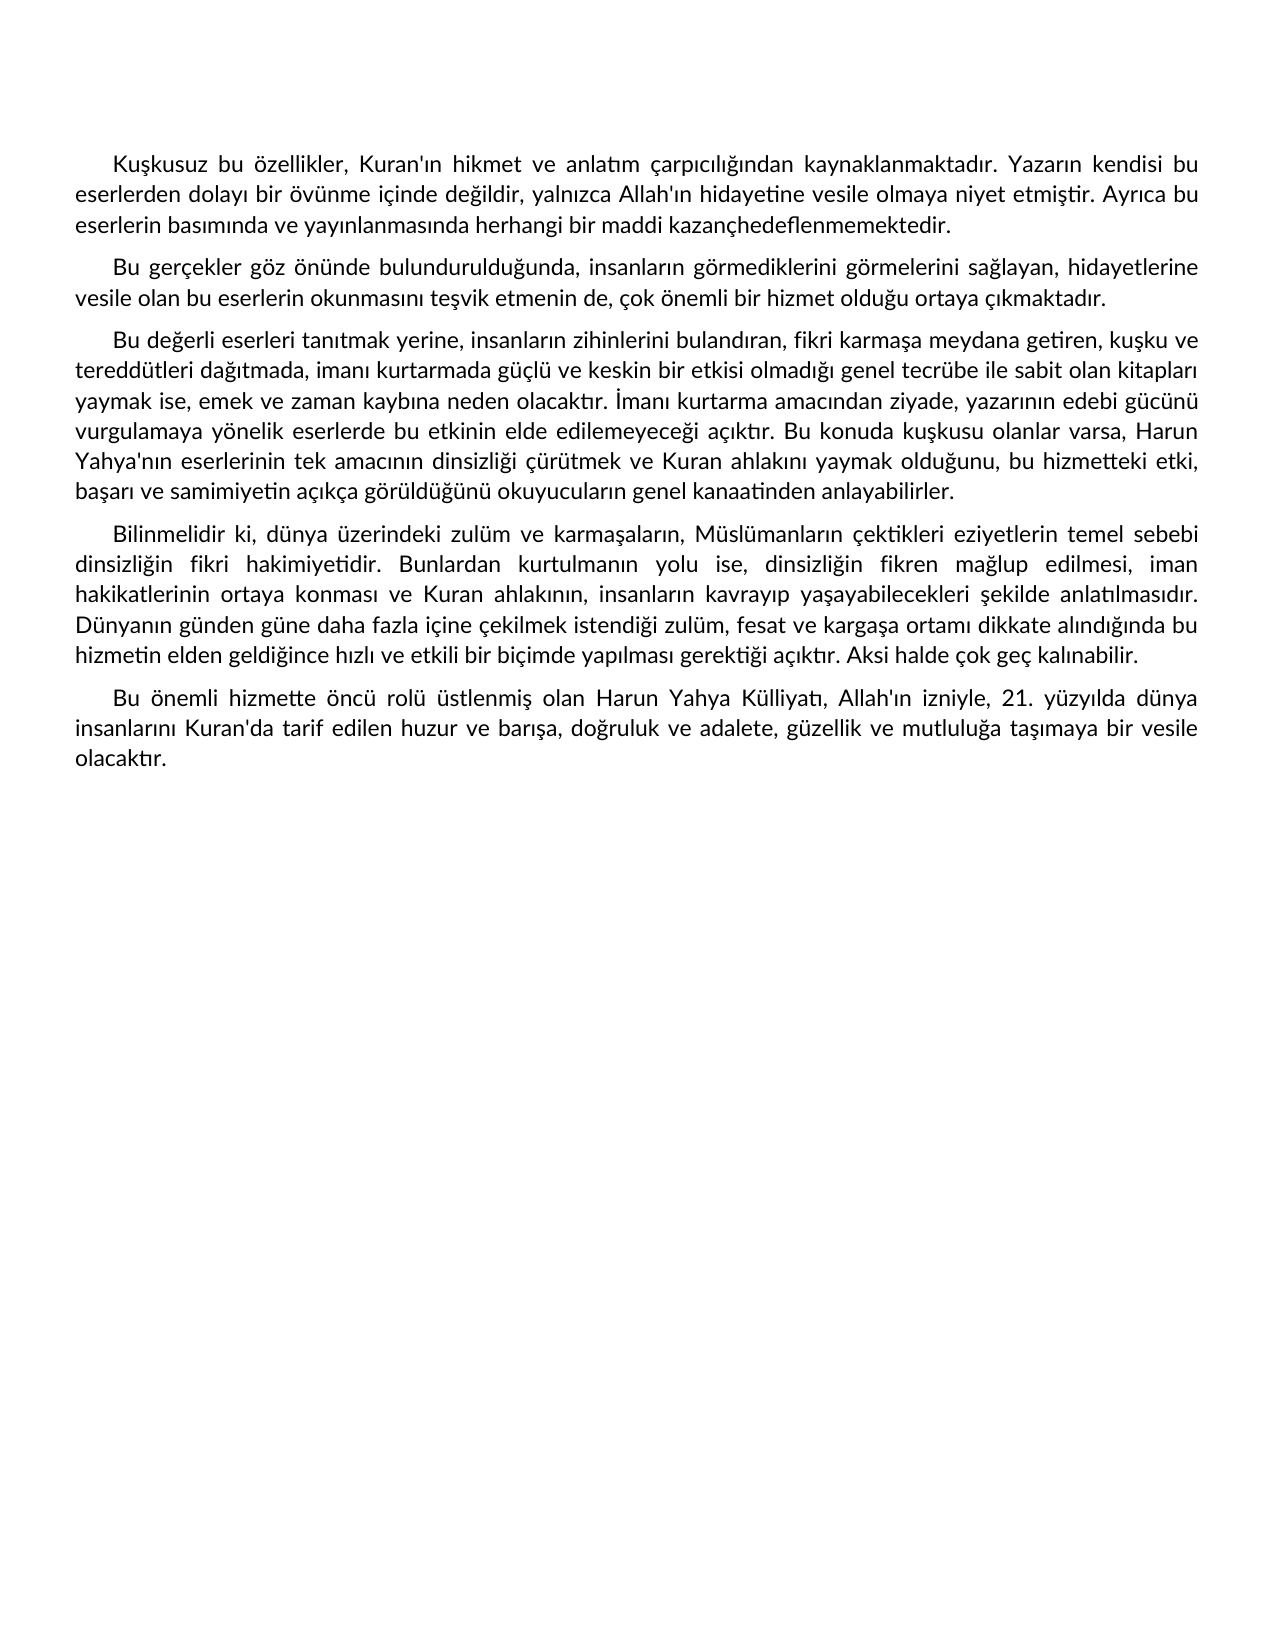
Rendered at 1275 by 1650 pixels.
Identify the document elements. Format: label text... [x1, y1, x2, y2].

text Kuşkusuz bu özellikler, Kuran'ın hikmet ve anlatım çarpıcılığından kaynaklanmaktadır. Yazarın kendisi bu eserlerden dolayı bir övünme içinde değildir, yalnızca Allah'ın hidayetine vesile olmaya niyet etmiştir. Ayrıca bu eserlerin basımında ve yayınlanmasında herhangi bir maddi kazançhedeflenmemektedir. [75, 150, 1200, 238]
text Bu önemli hizmette öncü rolü üstlenmiş olan Harun Yahya Külliyatı, Allah'ın izniyle, 21. yüzyılda dünya insanlarını Kuran'da tarif edilen huzur ve barışa, doğruluk ve adalete, güzellik ve mutluluğa taşımaya bir vesile olacaktır. [75, 683, 1200, 771]
text Bilinmelidir ki, dünya üzerindeki zulüm ve karmaşaların, Müslümanların çektikleri eziyetlerin temel sebebi dinsizliğin fikri hakimiyetidir. Bunlardan kurtulmanın yolu ise, dinsizliğin fikren mağlup edilmesi, iman hakikatlerinin ortaya konması ve Kuran ahlakının, insanların kavrayıp yaşayabilecekleri şekilde anlatılmasıdır. Dünyanın günden güne daha fazla içine çekilmek istendiği zulüm, fesat ve kargaşa ortamı dikkate alındığında bu hizmetin elden geldiğince hızlı ve etkili bir biçimde yapılması gerektiği açıktır. Aksi halde çok geç kalınabilir. [75, 520, 1200, 668]
text Bu gerçekler göz önünde bulundurulduğunda, insanların görmediklerini görmelerini sağlayan, hidayetlerine vesile olan bu eserlerin okunmasını teşvik etmenin de, çok önemli bir hizmet olduğu ortaya çıkmaktadır. [75, 253, 1200, 311]
text Bu değerli eserleri tanıtmak yerine, insanların zihinlerini bulandıran, fikri karmaşa meydana getiren, kuşku ve tereddütleri dağıtmada, imanı kurtarmada güçlü ve keskin bir etkisi olmadığı genel tecrübe ile sabit olan kitapları yaymak ise, emek ve zaman kaybına neden olacaktır. İmanı kurtarma amacından ziyade, yazarının edebi gücünü vurgulamaya yönelik eserlerde bu etkinin elde edilemeyeceği açıktır. Bu konuda kuşkusu olanlar varsa, Harun Yahya'nın eserlerinin tek amacının dinsizliği çürütmek ve Kuran ahlakını yaymak olduğunu, bu hizmetteki etki, başarı ve samimiyetin açıkça görüldüğünü okuyucuların genel kanaatinden anlayabilirler. [75, 326, 1200, 504]
